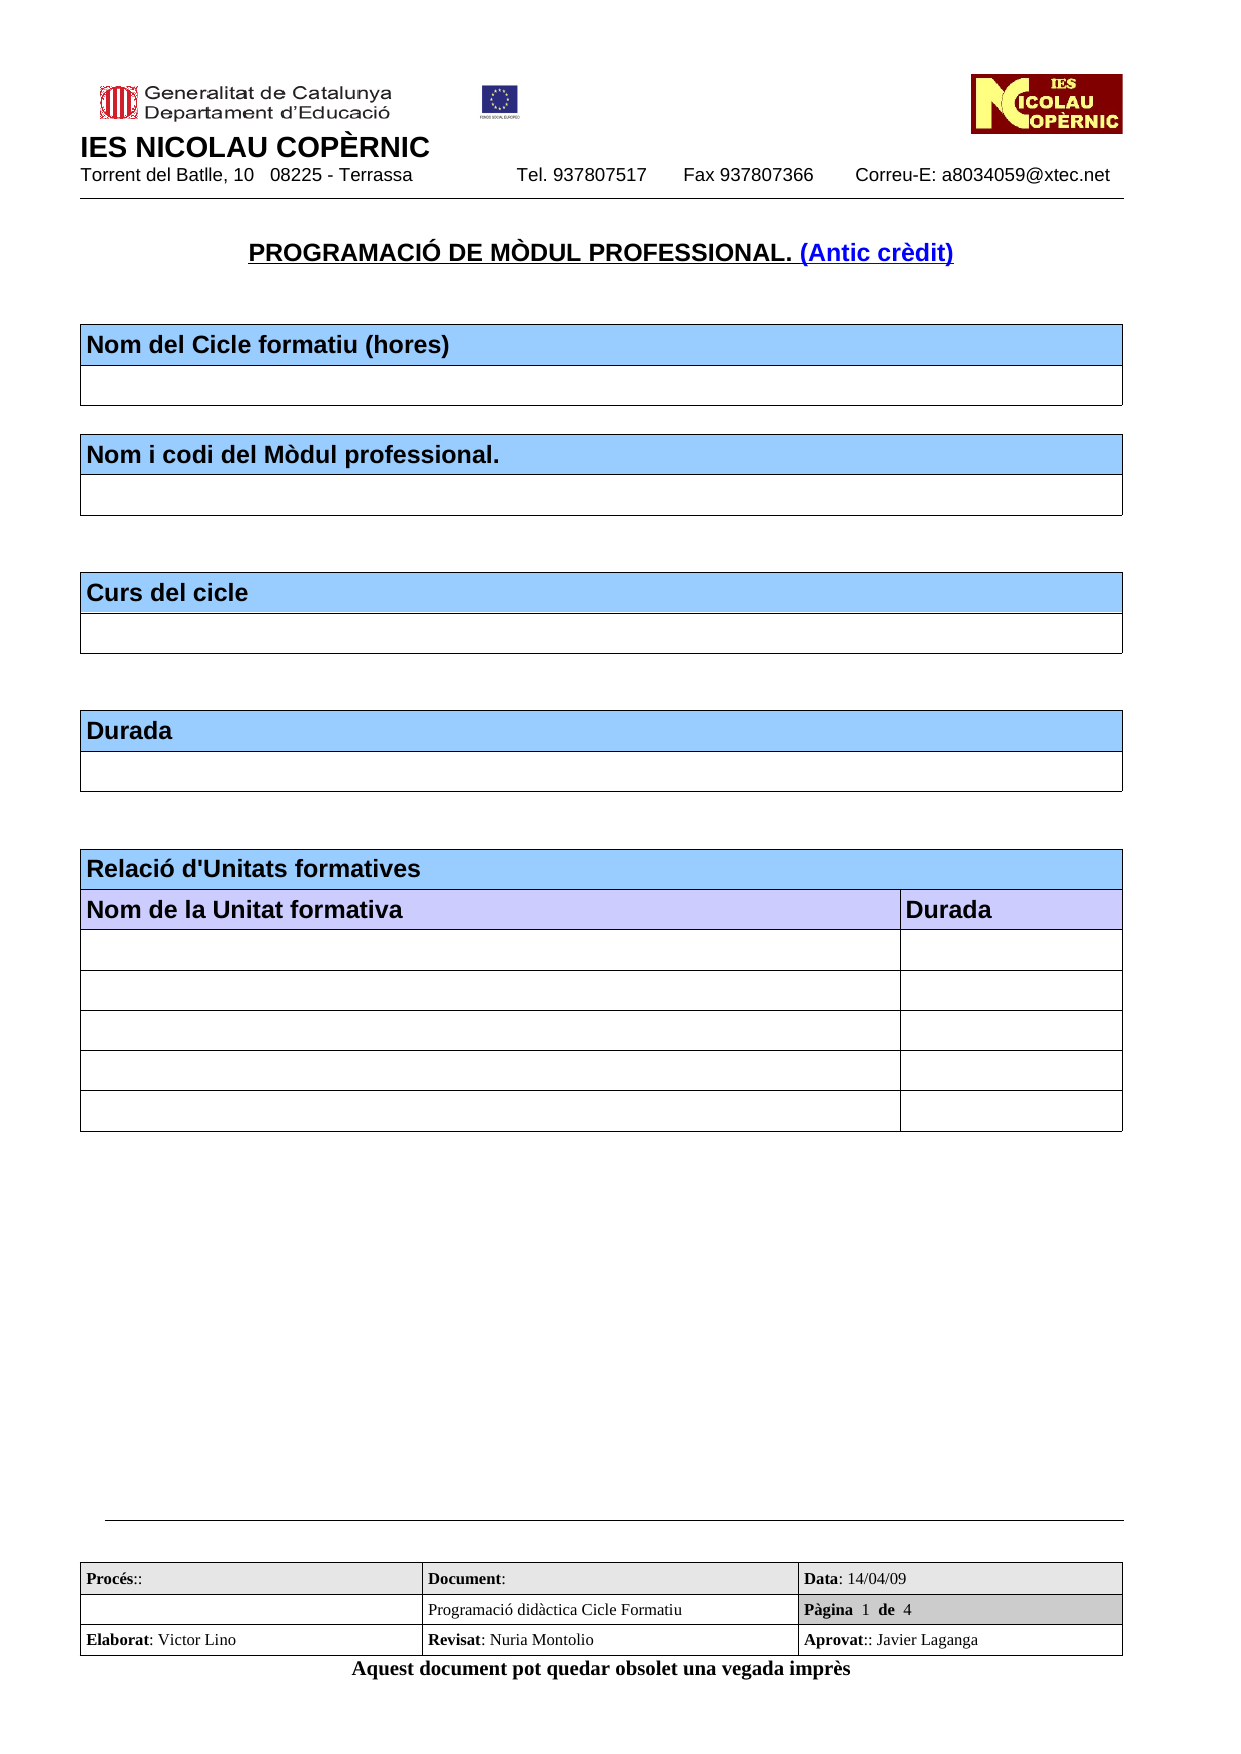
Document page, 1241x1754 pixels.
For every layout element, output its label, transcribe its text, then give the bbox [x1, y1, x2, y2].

table_cell Nom de la Unitat formativa [81, 890, 900, 929]
table_cell [81, 1011, 900, 1050]
table_cell [901, 1051, 1122, 1090]
picture [971, 74, 1123, 134]
table_cell [81, 366, 1122, 405]
table_cell [901, 971, 1122, 1010]
table_cell [81, 1091, 900, 1131]
table_cell Durada [901, 890, 1122, 929]
picture [477, 82, 522, 122]
table_header Relació d'Unitats formatives [81, 850, 1122, 889]
table_cell [81, 475, 1122, 514]
table_cell [81, 614, 1122, 653]
table_cell [81, 930, 900, 969]
table_cell [901, 1011, 1122, 1050]
table_cell [81, 752, 1122, 791]
table_cell [81, 971, 900, 1010]
table_cell [901, 930, 1122, 969]
table_header Durada [81, 711, 1122, 751]
table_header Curs del cicle [81, 573, 1122, 612]
table_header Nom del Cicle formatiu (hores) [81, 325, 1122, 365]
text PROGRAMACIÓ DE MÒDUL PROFESSIONAL. (Antic crèdit) [80, 238, 1122, 267]
table_cell [901, 1091, 1122, 1131]
table_header Nom i codi del Mòdul professional. [81, 435, 1122, 474]
table_cell [81, 1051, 900, 1090]
